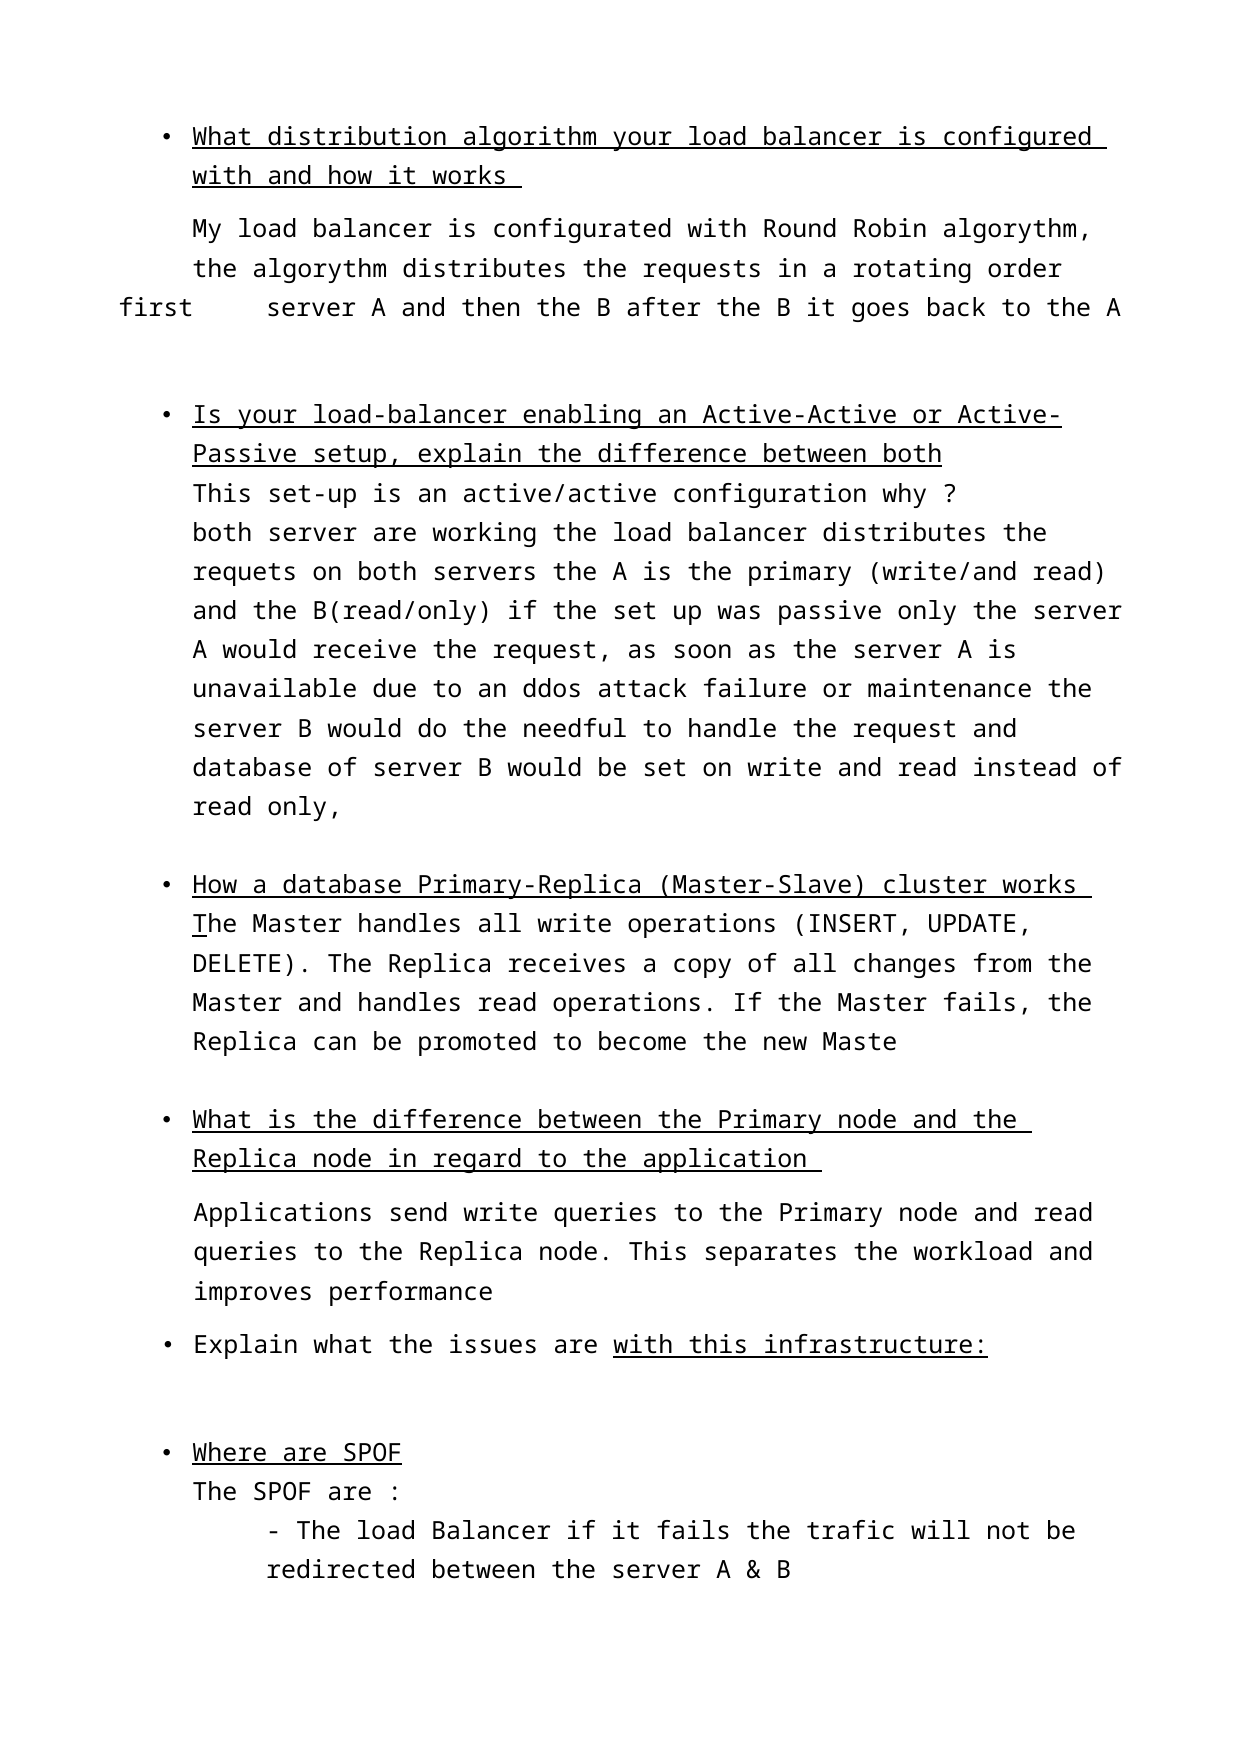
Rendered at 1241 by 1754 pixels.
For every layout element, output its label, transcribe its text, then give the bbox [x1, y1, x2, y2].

list How a database Primary-Replica (Master-Slave) cluster works [162, 867, 1122, 901]
text My load balancer is configurated with Round Robin algorythm, the algorythm distributes the requests in a rotating order first server A and then the B after the B it goes back to the A [118, 211, 1122, 323]
list The SPOF are : [162, 1473, 1122, 1508]
list Is your load-balancer enabling an Active-Active or Active-Passive setup, explain the difference between both [162, 397, 1122, 470]
list Where are SPOF [162, 1434, 1122, 1468]
list The Master handles all write operations (INSERT, UPDATE, DELETE). The Replica receives a copy of all changes from the Master and handles read operations. If the Master fails, the Replica can be promoted to become the new Maste [162, 906, 1122, 1058]
list Explain what the issues are with this infrastructure: [164, 1327, 1122, 1361]
list What distribution algorithm your load balancer is configured with and how it works [162, 118, 1122, 191]
list - The load Balancer if it fails the trafic will not be redirected between the server A & B [236, 1513, 1122, 1586]
list Applications send write queries to the Primary node and read queries to the Replica node. This separates the workload and improves performance [164, 1195, 1122, 1307]
list This set-up is an active/active configuration why ? both server are working the load balancer distributes the requets on both servers the A is the primary (write/and read) and the B(read/only) if the set up was passive only the server A would receive the request, as soon as the server A is unavailable due to an ddos attack failure or maintenance the server B would do the needful to handle the request and database of server B would be set on write and read instead of read only, [162, 475, 1122, 823]
list What is the difference between the Primary node and the Replica node in regard to the application [162, 1102, 1122, 1175]
